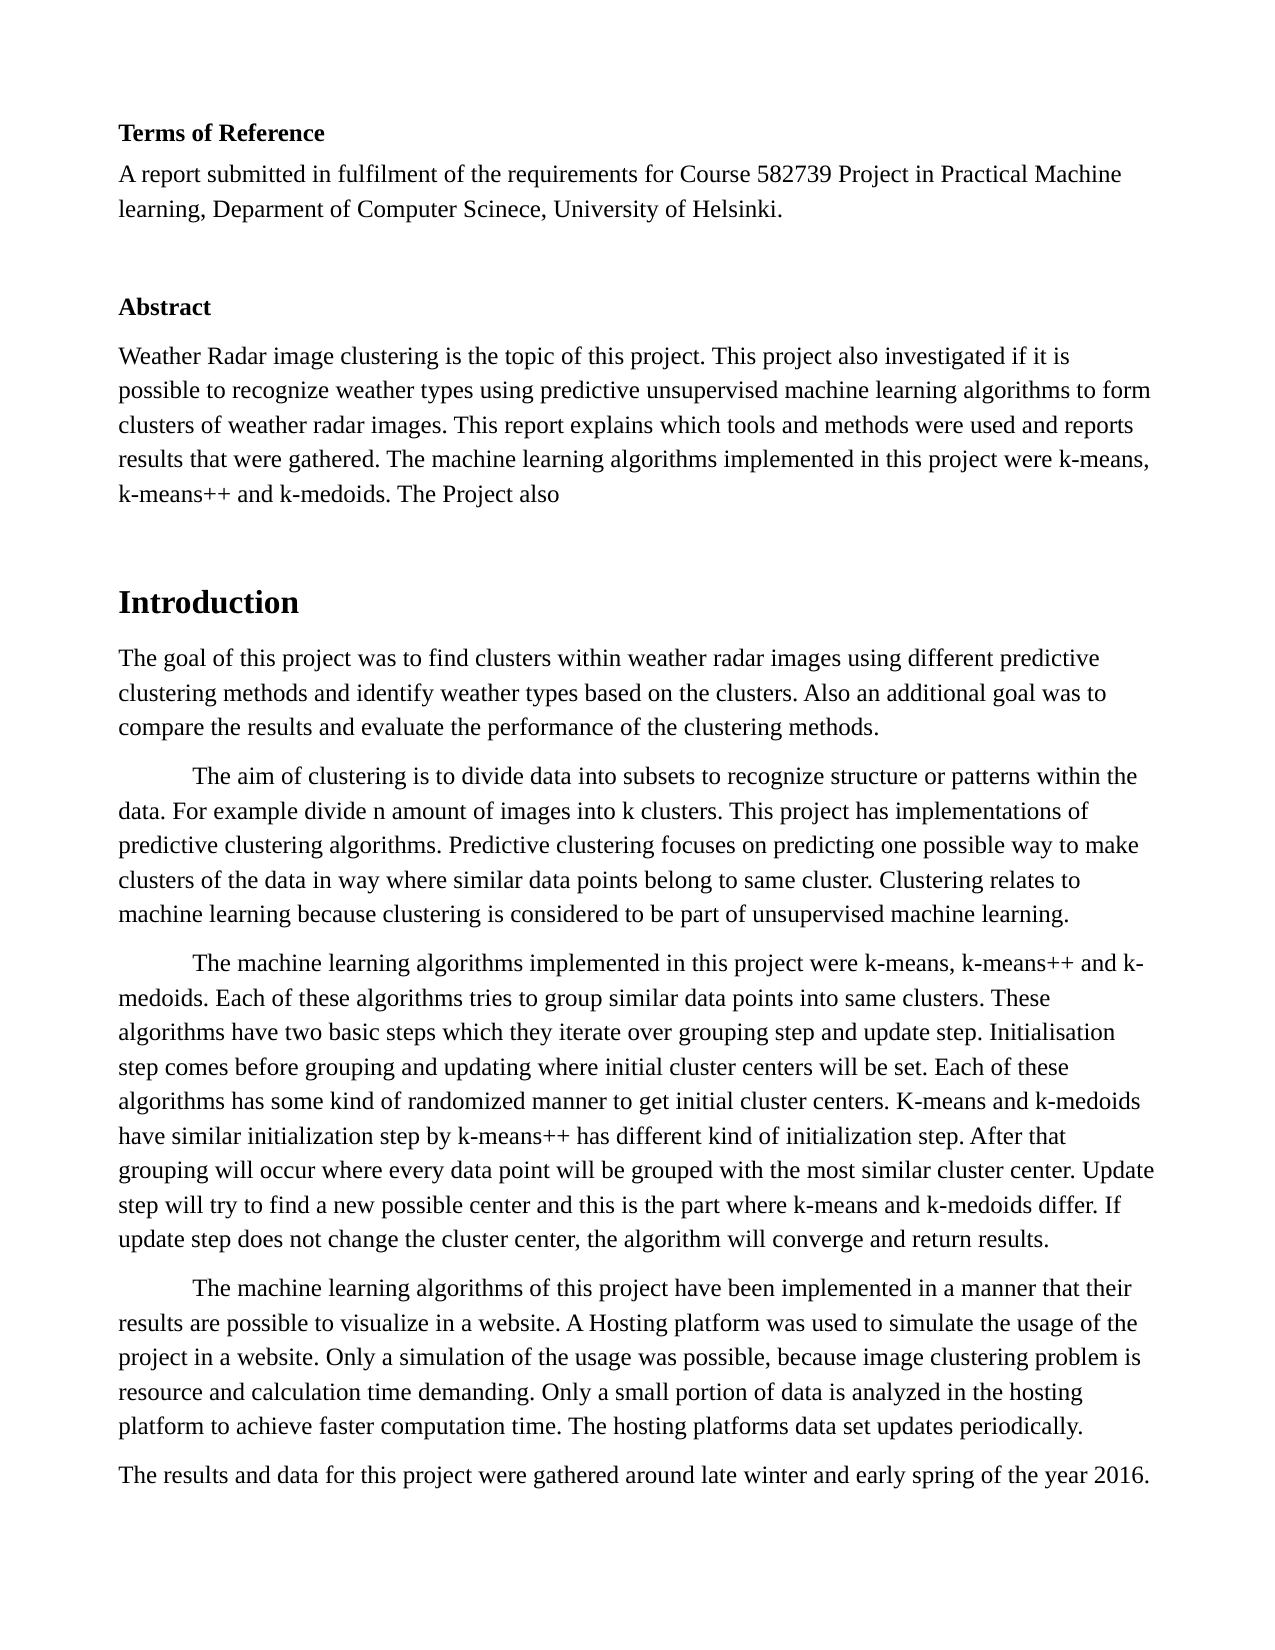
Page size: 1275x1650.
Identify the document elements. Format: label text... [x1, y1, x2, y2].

subtitle Terms of Reference [118, 118, 1157, 147]
text Weather Radar image clustering is the topic of this project. This project also investigated if it is possible to recognize weather types using predictive unsupervised machine learning algorithms to form clusters of weather radar images. This report explains which tools and methods were used and reports results that were gathered. The machine learning algorithms implemented in this project were k-means, k-means++ and k-medoids. The Project also [118, 341, 1157, 508]
text The machine learning algorithms of this project have been implemented in a manner that their results are possible to visualize in a website. A Hosting platform was used to simulate the usage of the project in a website. Only a simulation of the usage was possible, because image clustering problem is resource and calculation time demanding. Only a small portion of data is analyzed in the hosting platform to achieve faster computation time. The hosting platforms data set updates periodically. [118, 1273, 1157, 1440]
text The aim of clustering is to divide data into subsets to recognize structure or patterns within the data. For example divide n amount of images into k clusters. This project has implementations of predictive clustering algorithms. Predictive clustering focuses on predicting one possible way to make clusters of the data in way where similar data points belong to same cluster. Clustering relates to machine learning because clustering is considered to be part of unsupervised machine learning. [118, 761, 1157, 928]
text The results and data for this project were gathered around late winter and early spring of the year 2016. [118, 1460, 1157, 1489]
text The goal of this project was to find clusters within weather radar images using different predictive clustering methods and identify weather types based on the clusters. Also an additional goal was to compare the results and evaluate the performance of the clustering methods. [118, 643, 1157, 741]
text A report submitted in fulfilment of the requirements for Course 582739 Project in Practical Machine learning, Deparment of Computer Scinece, University of Helsinki. [118, 159, 1157, 223]
text Abstract [118, 292, 1157, 321]
text Introduction [118, 583, 1157, 621]
text The machine learning algorithms implemented in this project were k-means, k-means++ and k-medoids. Each of these algorithms tries to group similar data points into same clusters. These algorithms have two basic steps which they iterate over grouping step and update step. Initialisation step comes before grouping and updating where initial cluster centers will be set. Each of these algorithms has some kind of randomized manner to get initial cluster centers. K-means and k-medoids have similar initialization step by k-means++ has different kind of initialization step. After that grouping will occur where every data point will be grouped with the most similar cluster center. Update step will try to find a new possible center and this is the part where k-means and k-medoids differ. If update step does not change the cluster center, the algorithm will converge and return results. [118, 948, 1157, 1253]
